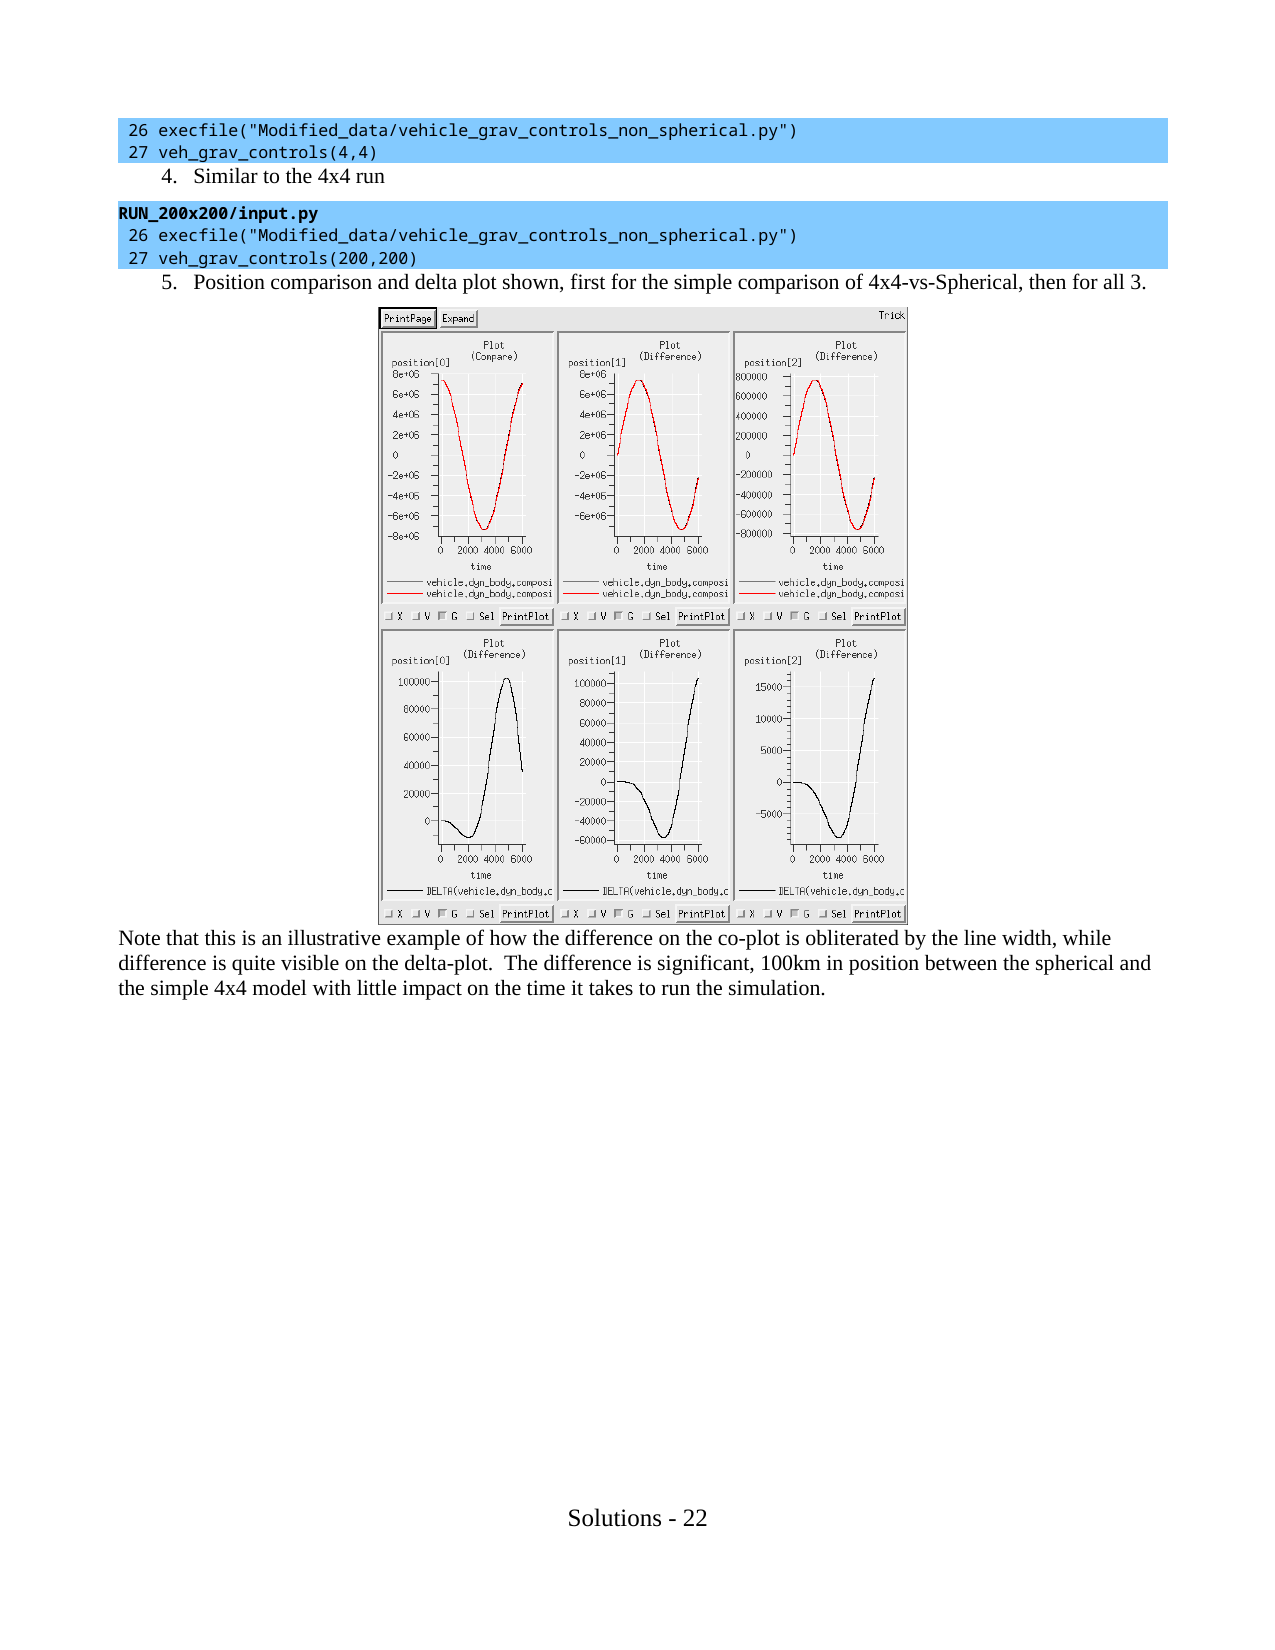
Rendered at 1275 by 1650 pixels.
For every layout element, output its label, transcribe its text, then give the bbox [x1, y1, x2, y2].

list Similar to the 4x4 run [156, 163, 1168, 189]
text 26 execfile("Modified_data/vehicle_grav_controls_non_spherical.py") [118, 224, 1168, 247]
text 27 veh_grav_controls(200,200) [118, 247, 1168, 269]
picture [378, 307, 908, 925]
list Position comparison and delta plot shown, first for the simple comparison of 4x4-vs-Spherical, then for all 3. [156, 269, 1168, 294]
text 27 veh_grav_controls(4,4) [118, 141, 1168, 163]
text Note that this is an illustrative example of how the difference on the co-plot is obliterated by the line width, while difference is quite visible on the delta-plot. The difference is significant, 100km in position between the spherical and the simple 4x4 model with little impact on the time it takes to run the simulation. [118, 307, 1168, 1000]
text RUN_200x200/input.py [118, 201, 1168, 224]
text 26 execfile("Modified_data/vehicle_grav_controls_non_spherical.py") [118, 118, 1168, 141]
